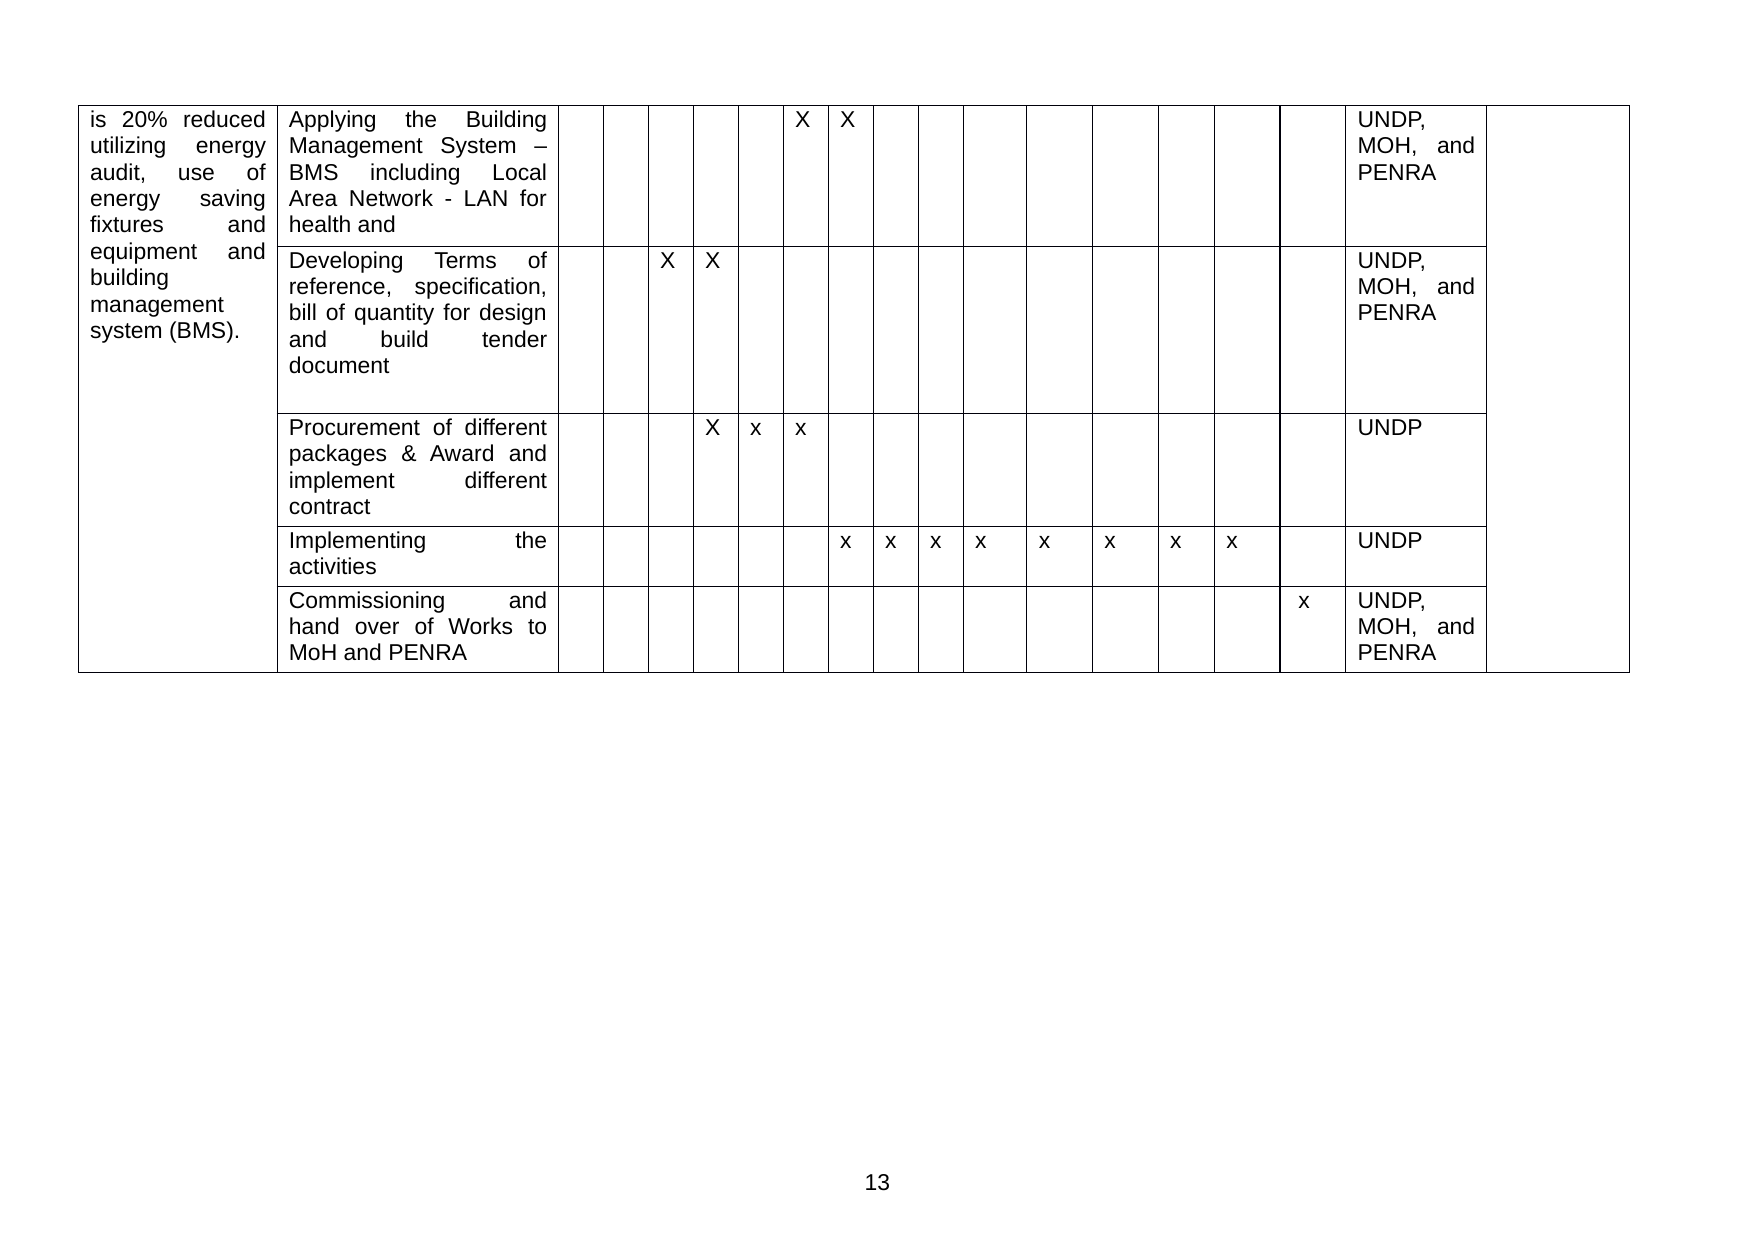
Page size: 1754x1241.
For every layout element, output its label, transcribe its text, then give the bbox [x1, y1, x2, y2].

table_cell [1093, 247, 1158, 413]
table_cell [559, 106, 603, 246]
table_cell [604, 106, 648, 246]
table_cell [1159, 247, 1214, 413]
table_cell [1159, 106, 1214, 246]
table_cell x [874, 527, 918, 586]
table_cell [874, 587, 918, 672]
table_cell Implementing the activities [278, 527, 558, 586]
table_cell Applying the Building Management System – BMS including Local Area Network - LAN for health and [278, 106, 558, 246]
table_cell [1027, 414, 1092, 526]
table_cell x [964, 527, 1026, 586]
table_cell [874, 414, 918, 526]
table_cell [694, 527, 738, 586]
table_cell [964, 106, 1026, 246]
table_cell [1159, 587, 1214, 672]
table_cell [559, 414, 603, 526]
table_cell [1027, 106, 1092, 246]
table_cell [1281, 527, 1345, 586]
table_cell [1487, 106, 1629, 672]
table_cell x [1027, 527, 1092, 586]
table_cell [919, 587, 963, 672]
table_cell [829, 587, 873, 672]
table_cell [1215, 247, 1279, 413]
table_cell [1093, 414, 1158, 526]
table_cell [1281, 414, 1345, 526]
table_cell [874, 106, 918, 246]
table_cell [1281, 247, 1345, 413]
table_cell [649, 106, 693, 246]
table_cell UNDP [1346, 414, 1486, 526]
table_cell X [649, 247, 693, 413]
table_cell [964, 414, 1026, 526]
table_cell [1159, 414, 1214, 526]
table_cell [739, 106, 783, 246]
table_cell [829, 247, 873, 413]
table_cell X [694, 247, 738, 413]
table_cell x [784, 414, 828, 526]
table_cell [919, 106, 963, 246]
table_cell X [829, 106, 873, 246]
table_cell [559, 587, 603, 672]
table_cell x [1281, 587, 1345, 672]
table_cell Developing Terms of reference, specification, bill of quantity for design and build tender document [278, 247, 558, 413]
table_cell [784, 247, 828, 413]
table_cell x [829, 527, 873, 586]
table_cell [739, 527, 783, 586]
table_cell X [784, 106, 828, 246]
table_cell x [739, 414, 783, 526]
table_cell [604, 587, 648, 672]
table_cell [604, 414, 648, 526]
table_cell UNDP, MOH, and PENRA [1346, 106, 1486, 246]
table_cell [1027, 587, 1092, 672]
table_cell [649, 414, 693, 526]
table_cell [1281, 106, 1345, 246]
table_cell [739, 247, 783, 413]
table_cell Commissioning and hand over of Works to MoH and PENRA [278, 587, 558, 672]
table_cell [1093, 587, 1158, 672]
table_cell [784, 587, 828, 672]
table_cell [964, 587, 1026, 672]
table_cell [919, 247, 963, 413]
table_cell UNDP [1346, 527, 1486, 586]
table_cell [964, 247, 1026, 413]
table_cell UNDP, MOH, and PENRA [1346, 247, 1486, 413]
table_cell x [1159, 527, 1214, 586]
table_cell [559, 247, 603, 413]
table_cell x [919, 527, 963, 586]
table_cell [1093, 106, 1158, 246]
table_cell Procurement of different packages & Award and implement different contract [278, 414, 558, 526]
table_cell x [1093, 527, 1158, 586]
table_cell [559, 527, 603, 586]
table_cell [919, 414, 963, 526]
table_cell [649, 527, 693, 586]
table_cell [739, 587, 783, 672]
table_cell [649, 587, 693, 672]
table_cell [1215, 587, 1279, 672]
table_cell [874, 247, 918, 413]
table_cell [1215, 414, 1279, 526]
table_cell UNDP, MOH, and PENRA [1346, 587, 1486, 672]
table_cell [1215, 106, 1279, 246]
table_cell [829, 414, 873, 526]
table_cell [604, 527, 648, 586]
table_cell [694, 587, 738, 672]
table_cell [784, 527, 828, 586]
table_cell [604, 247, 648, 413]
table_cell [1027, 247, 1092, 413]
table_cell is 20% reduced utilizing energy audit, use of energy saving fixtures and equipment and building management system (BMS). [79, 106, 277, 672]
table_cell [694, 106, 738, 246]
table_cell x [1215, 527, 1279, 586]
table_cell X [694, 414, 738, 526]
